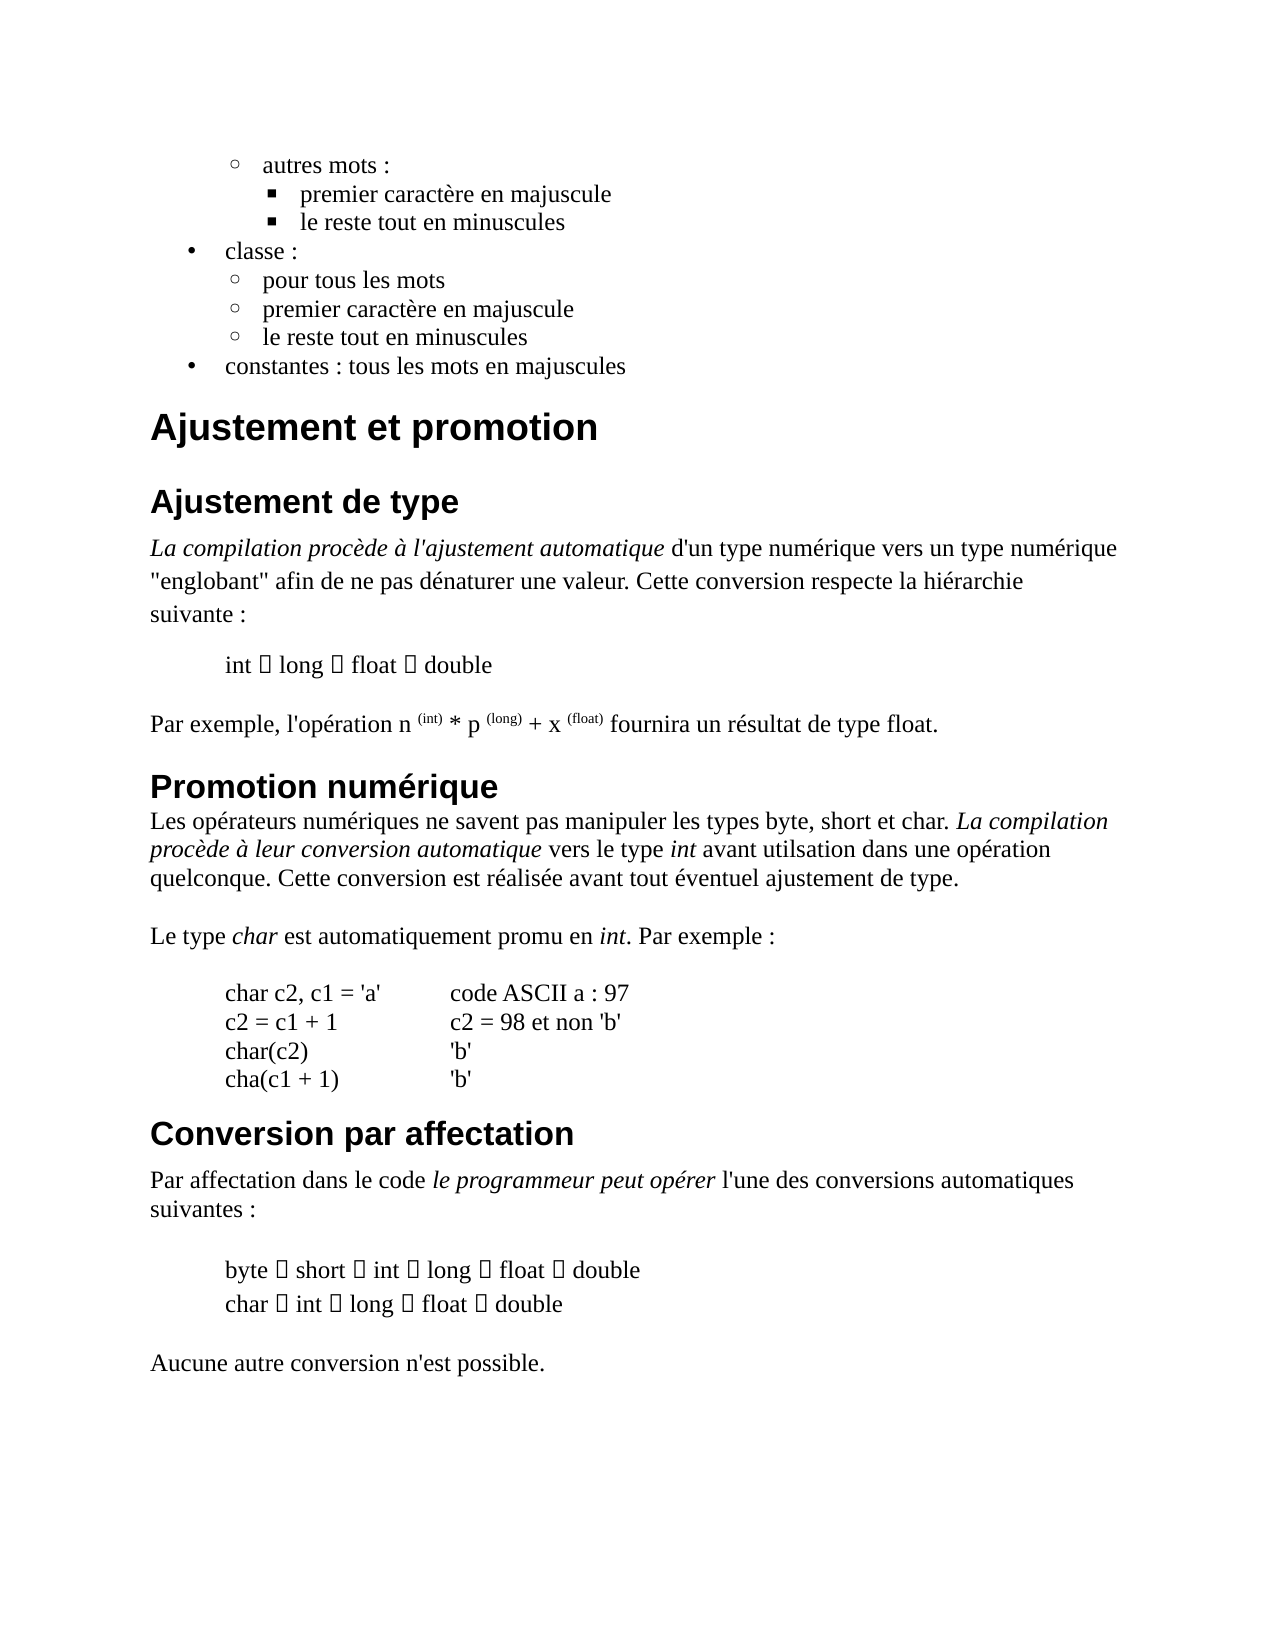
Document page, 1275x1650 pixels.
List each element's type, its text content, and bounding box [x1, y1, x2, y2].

list le reste tout en minuscules [225, 322, 1125, 351]
text c2 = c1 + 1 c2 = 98 et non 'b' [150, 1007, 1125, 1036]
text Aucune autre conversion n'est possible. [150, 1348, 1125, 1377]
subtitle Conversion par affectation [150, 1114, 1125, 1153]
text int  long  float  double [150, 647, 1125, 681]
text byte  short  int  long  float  double [150, 1251, 1125, 1286]
subtitle Ajustement de type [150, 482, 1125, 521]
text cha(c1 + 1) 'b' [150, 1064, 1125, 1093]
list pour tous les mots [225, 265, 1125, 294]
list autres mots : [225, 150, 1125, 179]
list classe : [187, 236, 1125, 265]
subtitle Promotion numérique [150, 767, 1125, 806]
text char  int  long  float  double [150, 1286, 1125, 1319]
text char c2, c1 = 'a' code ASCII a : 97 [150, 978, 1125, 1007]
text Le type char est automatiquement promu en int. Par exemple : [150, 921, 1125, 949]
text Les opérateurs numériques ne savent pas manipuler les types byte, short et char. La compilation procède à leur conversion automatique vers le type int avant utilsation dans une opération quelconque. Cette conversion est réalisée avant tout éventuel ajustement de type. [150, 806, 1125, 892]
list premier caractère en majuscule [262, 179, 1125, 207]
text La compilation procède à l'ajustement automatique d'un type numérique vers un type numérique "englobant" afin de ne pas dénaturer une valeur. Cette conversion respecte la hiérarchie suivante : [150, 533, 1125, 628]
list le reste tout en minuscules [262, 207, 1125, 236]
text Par exemple, l'opération n (int) * p (long) + x (float) fournira un résultat de type float. [150, 709, 1125, 738]
text Par affectation dans le code le programmeur peut opérer l'une des conversions automatiques suivantes : [150, 1165, 1125, 1223]
list constantes : tous les mots en majuscules [187, 351, 1125, 380]
list premier caractère en majuscule [225, 294, 1125, 322]
subtitle Ajustement et promotion [150, 405, 1125, 449]
text char(c2) 'b' [150, 1036, 1125, 1064]
